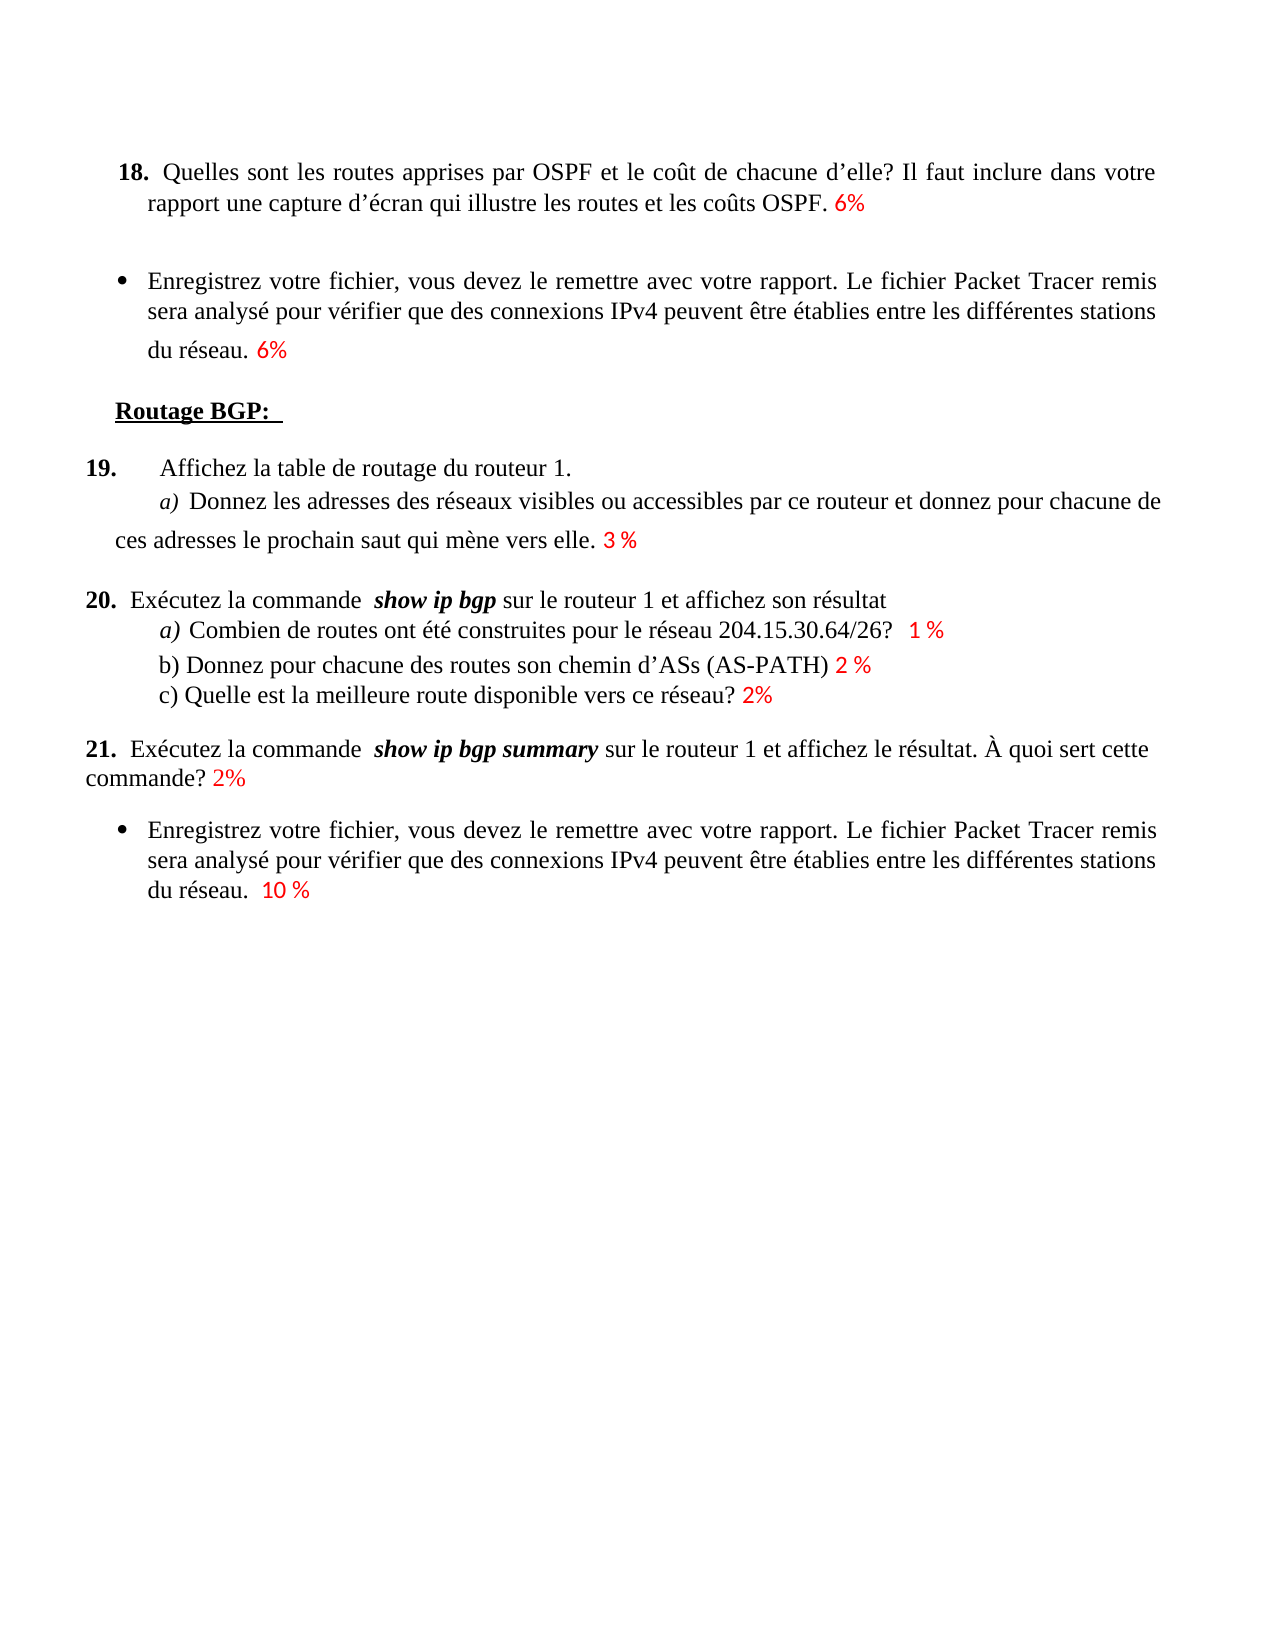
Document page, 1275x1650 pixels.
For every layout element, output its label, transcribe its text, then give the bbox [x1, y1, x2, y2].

list Affichez la table de routage du routeur 1. [85, 453, 1183, 482]
list Quelles sont les routes apprises par OSPF et le coût de chacune d’elle? Il faut inclure dans votre rapport une capture d’écran qui illustre les routes et les coûts OSPF. 6% [118, 157, 1158, 217]
list Enregistrez votre fichier, vous devez le remettre avec votre rapport. Le fichier Packet Tracer remis sera analysé pour vérifier que des connexions IPv4 peuvent être établies entre les différentes stations du réseau. 6% [118, 266, 1158, 367]
list Exécutez la commande show ip bgp sur le routeur 1 et affichez son résultat [85, 585, 1183, 614]
list Exécutez la commande show ip bgp summary sur le routeur 1 et affichez le résultat. À quoi sert cette commande? 2% [85, 734, 1183, 791]
list Combien de routes ont été construites pour le réseau 204.15.30.64/26? 1 % [159, 614, 1183, 644]
text c) Quelle est la meilleure route disponible vers ce réseau? 2% [115, 680, 1183, 710]
list Enregistrez votre fichier, vous devez le remettre avec votre rapport. Le fichier Packet Tracer remis sera analysé pour vérifier que des connexions IPv4 peuvent être établies entre les différentes stations du réseau. 10 % [118, 815, 1158, 905]
text Routage BGP: [115, 396, 1183, 425]
text b) Donnez pour chacune des routes son chemin d’ASs (AS-PATH) 2 % [115, 649, 1183, 680]
list Donnez les adresses des réseaux visibles ou accessibles par ce routeur et donnez pour chacune de ces adresses le prochain saut qui mène vers elle. 3 % [115, 486, 1183, 556]
